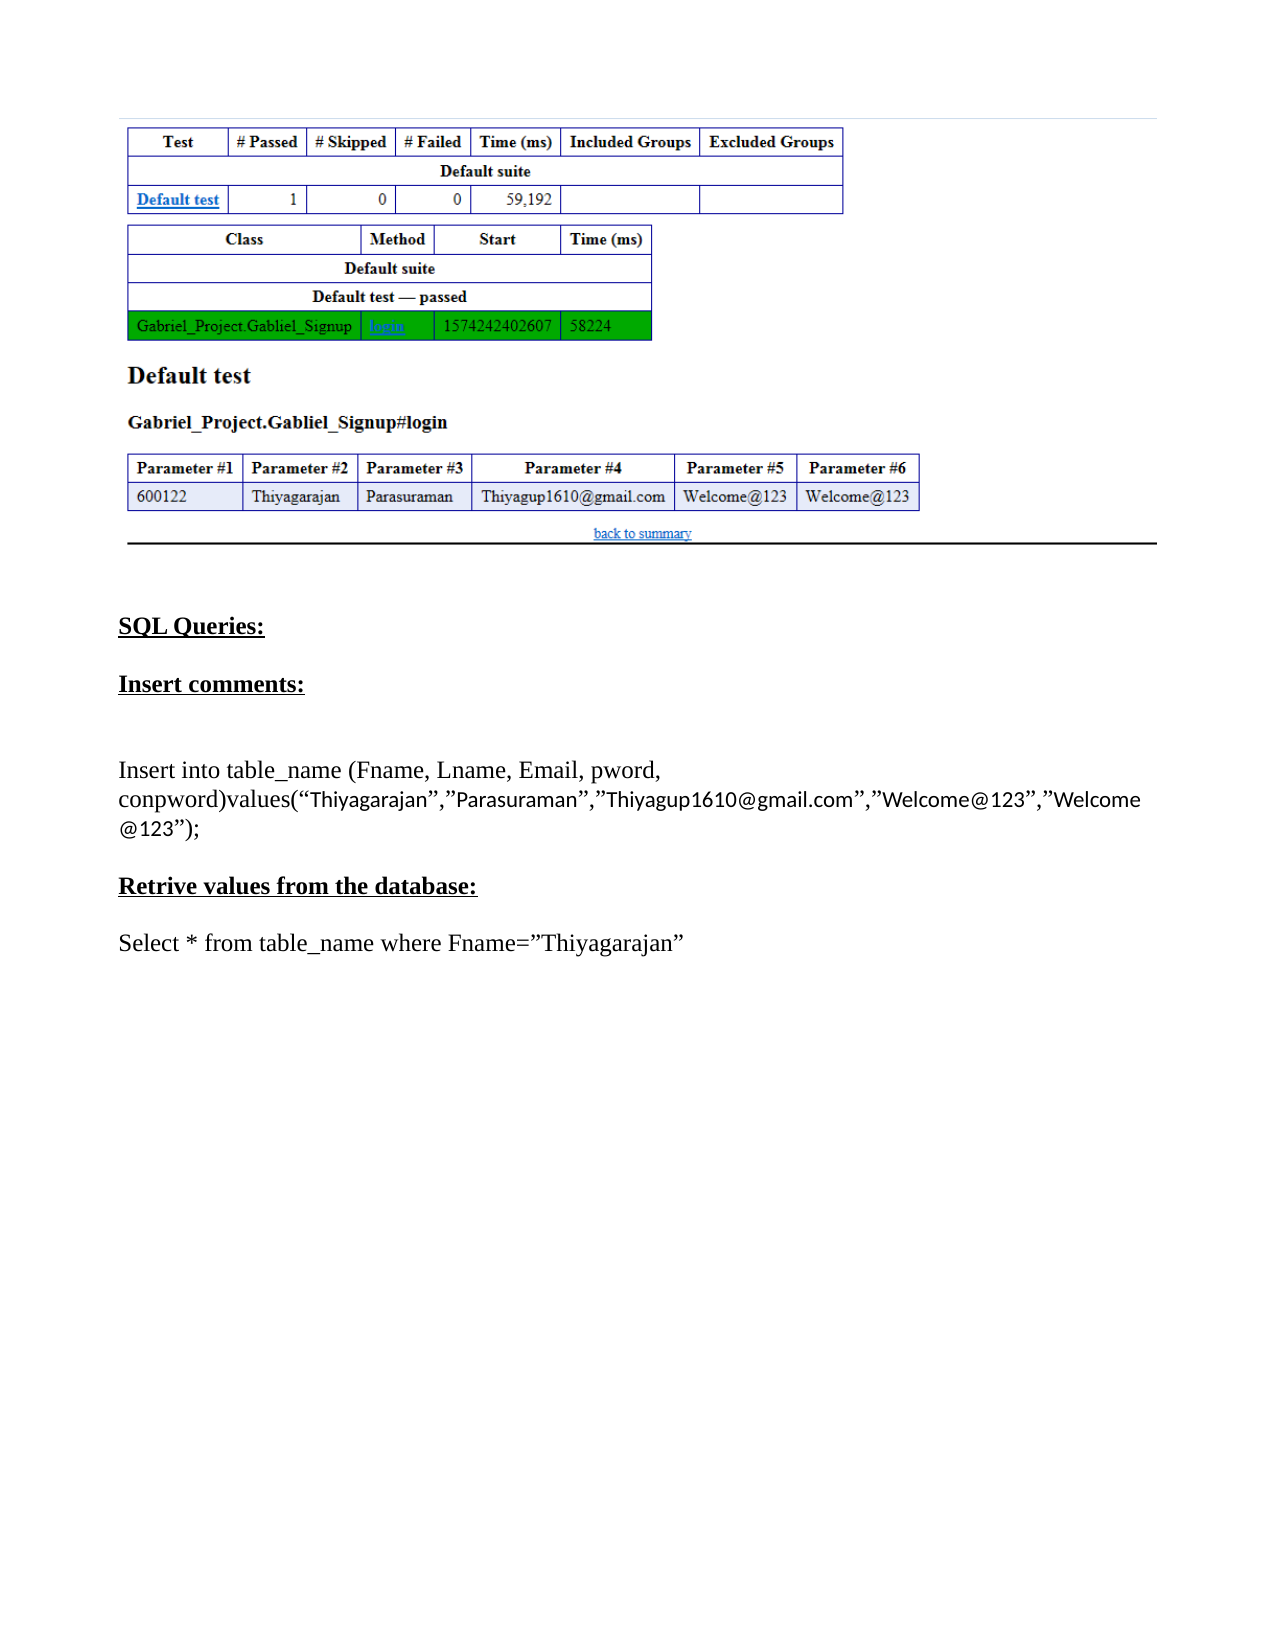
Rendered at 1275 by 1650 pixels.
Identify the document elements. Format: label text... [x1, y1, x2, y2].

text Select * from table_name where Fname=”Thiyagarajan” [118, 928, 1157, 957]
text Insert into table_name (Fname, Lname, Email, pword, conpword)values(“Thiyagarajan”,”Parasuraman”,”Thiyagup1610@gmail.com”,”Welcome@123”,”Welcome@123”); [118, 755, 1157, 842]
text Insert comments: [118, 669, 1157, 698]
text SQL Queries: [118, 611, 1157, 640]
picture [118, 118, 1157, 554]
text Retrive values from the database: [118, 871, 1157, 899]
